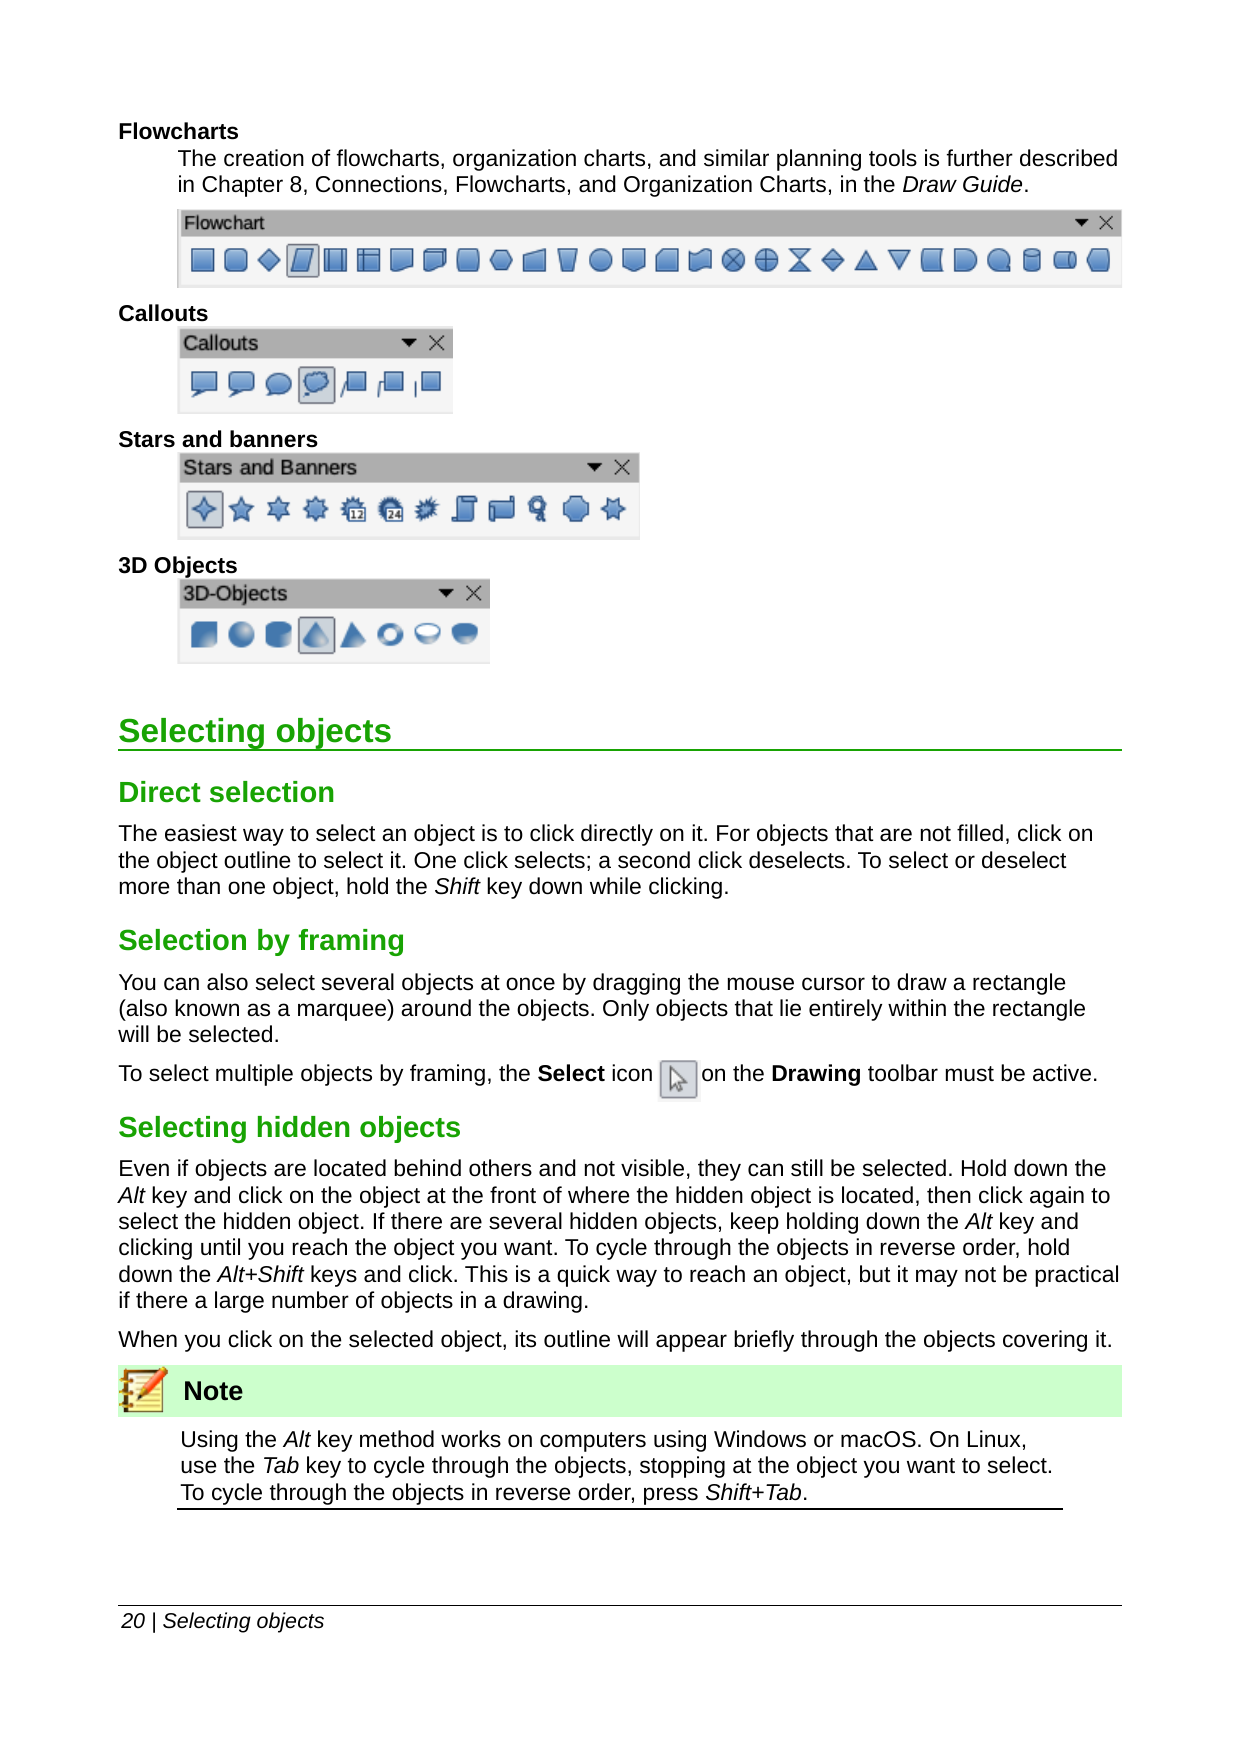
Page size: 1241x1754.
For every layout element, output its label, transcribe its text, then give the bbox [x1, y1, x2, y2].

text Callouts [118, 300, 1122, 326]
subtitle Direct selection [118, 775, 1122, 809]
text Using the Alt key method works on computers using Windows or macOS. On Linux, use the Tab key to cycle through the objects, stopping at the object you want to select. To cycle through the objects in reverse order, press Shift+Tab. [177, 1423, 1063, 1508]
text Flowcharts [118, 118, 1122, 144]
picture [177, 452, 640, 540]
picture [177, 326, 453, 414]
list 3D Objects [118, 552, 1122, 578]
text The easiest way to select an object is to click directly on it. For objects that are not filled, click on the object outline to select it. One click selects; a second click deselects. To select or deselect more than one object, hold the Shift key down while clicking. [118, 820, 1122, 899]
subtitle Note [118, 1365, 1122, 1417]
subtitle Selecting objects [118, 711, 1122, 749]
text When you click on the selected object, its outline will appear briefly through the objects covering it. [118, 1326, 1122, 1352]
text To select multiple objects by framing, the Select icon [118, 1060, 657, 1086]
subtitle Selecting hidden objects [118, 1110, 1122, 1143]
picture [177, 578, 490, 664]
text Even if objects are located behind others and not visible, they can still be selected. Hold down the Alt key and click on the object at the front of where the hidden object is located, then click again to select the hidden object. If there are several hidden objects, keep holding down the Alt key and clicking until you reach the object you want. To cycle through the objects in reverse order, hold down the Alt+Shift keys and click. This is a quick way to reach an object, but it may not be practical if there a large number of objects in a drawing. [118, 1155, 1122, 1313]
picture [119, 1365, 170, 1416]
picture [657, 1060, 701, 1102]
text You can also select several objects at once by dragging the mouse cursor to draw a rectangle (also known as a marquee) around the objects. Only objects that lie entirely within the rectangle will be selected. [118, 968, 1122, 1047]
text on the Drawing toolbar must be active. [701, 1060, 1122, 1086]
subtitle Selection by framing [118, 923, 1122, 957]
text Stars and banners [118, 426, 1122, 452]
text The creation of flowcharts, organization charts, and similar planning tools is further described in Chapter 8, Connections, Flowcharts, and Organization Charts, in the Draw Guide. [177, 144, 1122, 197]
picture [177, 209, 1123, 288]
